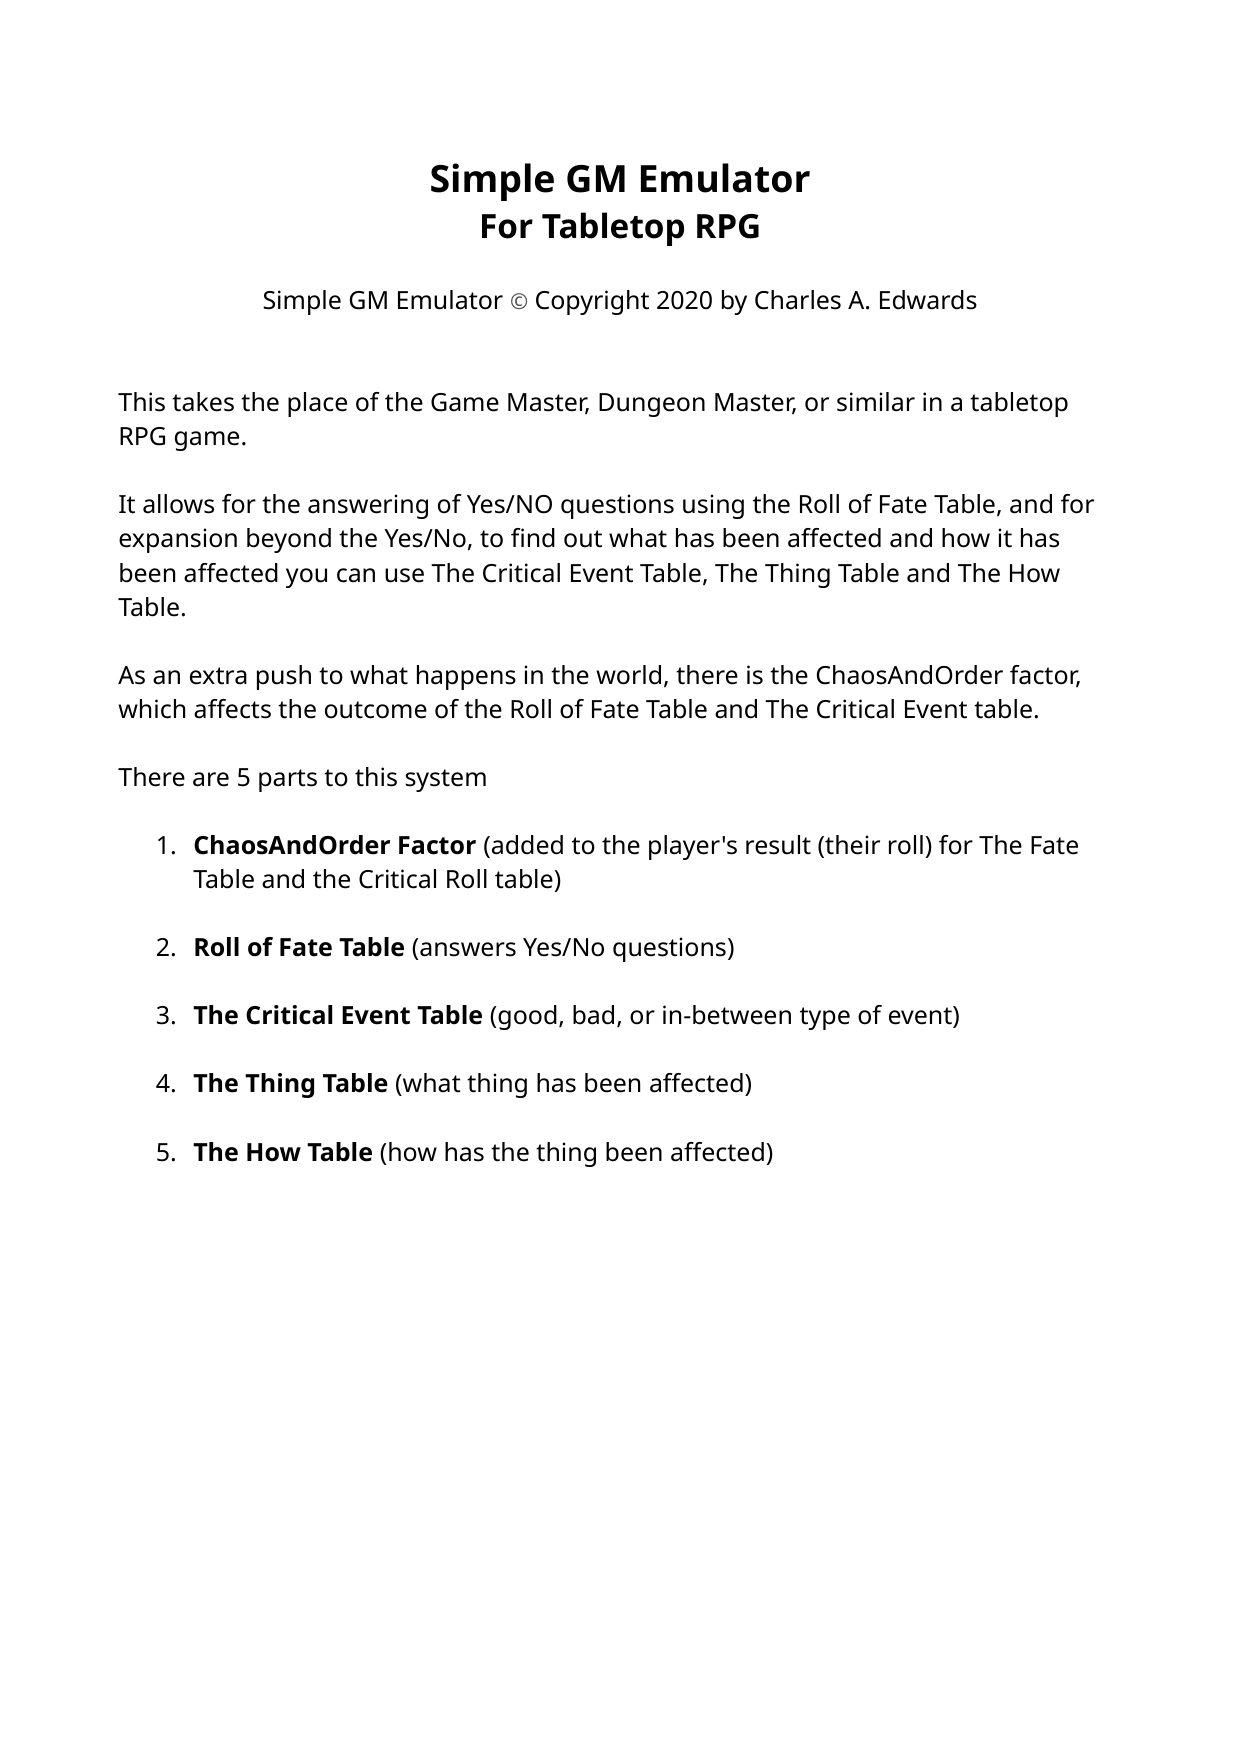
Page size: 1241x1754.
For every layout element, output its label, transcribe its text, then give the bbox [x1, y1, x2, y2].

list The Thing Table (what thing has been affected) [156, 1066, 1122, 1100]
text There are 5 parts to this system [118, 759, 1122, 794]
text Simple GM Emulator [118, 152, 1122, 203]
text This takes the place of the Game Master, Dungeon Master, or similar in a tabletop RPG game. [118, 385, 1122, 453]
text For Tabletop RPG [118, 203, 1122, 249]
list The How Table (how has the thing been affected) [156, 1134, 1122, 1168]
text As an extra push to what happens in the world, there is the ChaosAndOrder factor, which affects the outcome of the Roll of Fate Table and The Critical Event table. [118, 657, 1122, 726]
list The Critical Event Table (good, bad, or in-between type of event) [156, 998, 1122, 1032]
list ChaosAndOrder Factor (added to the player's result (their roll) for The Fate Table and the Critical Roll table) [156, 828, 1122, 896]
list Roll of Fate Table (answers Yes/No questions) [156, 930, 1122, 964]
text Simple GM Emulator © Copyright 2020 by Charles A. Edwards [118, 283, 1122, 317]
text It allows for the answering of Yes/NO questions using the Roll of Fate Table, and for expansion beyond the Yes/No, to find out what has been affected and how it has been affected you can use The Critical Event Table, The Thing Table and The How Table. [118, 487, 1122, 623]
